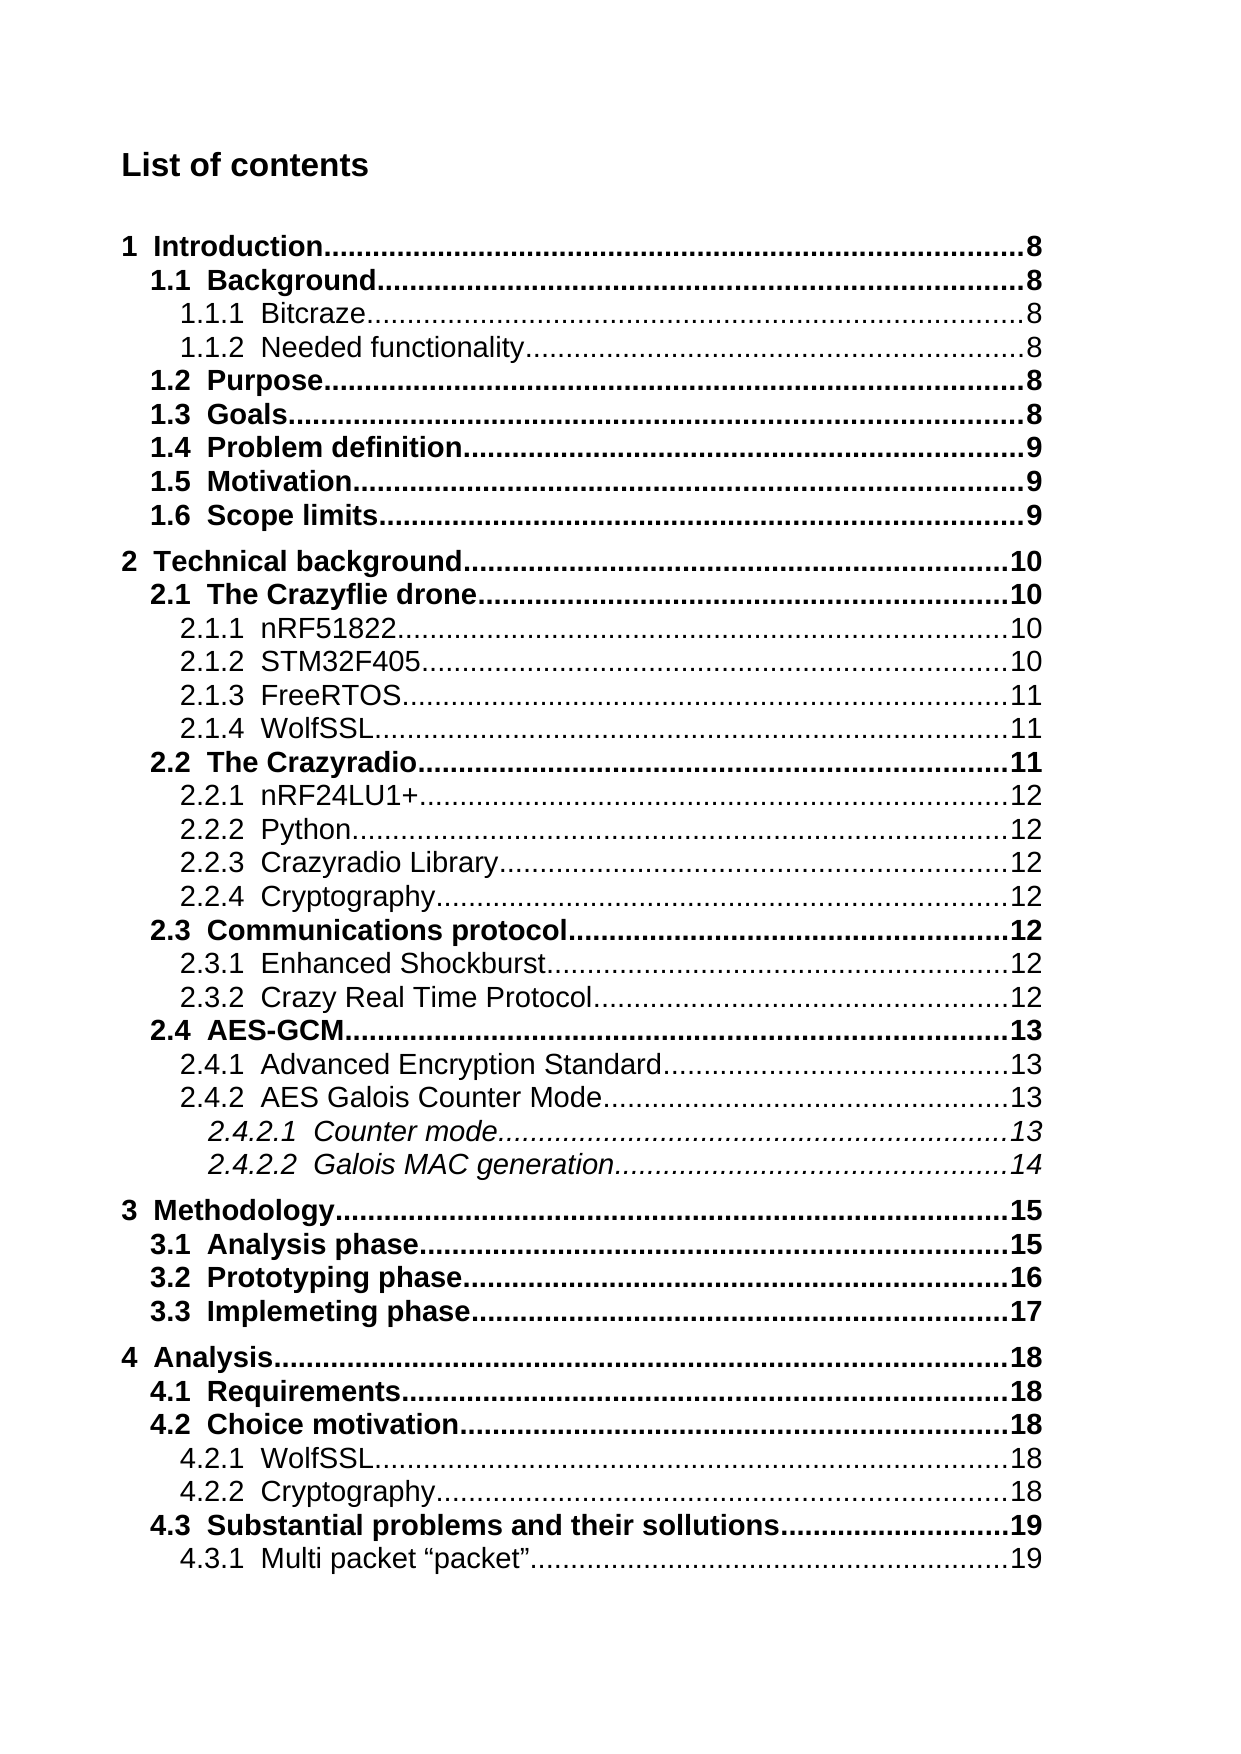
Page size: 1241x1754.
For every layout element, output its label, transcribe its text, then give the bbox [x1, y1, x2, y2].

text 4.3 Substantial problems and their sollutions 19 [150, 1508, 1042, 1541]
text 1.6 Scope limits 9 [150, 497, 1042, 531]
text 3.3 Implemeting phase 17 [150, 1294, 1042, 1327]
text 2.4.2 AES Galois Counter Mode 13 [179, 1080, 1042, 1114]
text 1.1.2 Needed functionality 8 [179, 330, 1042, 363]
text 4.2.2 Cryptography 18 [179, 1474, 1042, 1508]
text 1.5 Motivation 9 [150, 464, 1042, 497]
text 4.2.1 WolfSSL 18 [179, 1441, 1042, 1474]
text 2.2 The Crazyradio 11 [150, 745, 1042, 778]
text 3.2 Prototyping phase 16 [150, 1260, 1042, 1294]
text 2.2.2 Python 12 [179, 812, 1042, 845]
text 2.4.2.2 Galois MAC generation 14 [208, 1147, 1042, 1181]
text 4.2 Choice motivation 18 [150, 1407, 1042, 1441]
text 1.2 Purpose 8 [150, 363, 1042, 397]
text 2.4.1 Advanced Encryption Standard 13 [179, 1047, 1042, 1080]
text 2 Technical background 10 [121, 543, 1042, 577]
text 2.4.2.1 Counter mode 13 [208, 1114, 1042, 1147]
text 2.4 AES-GCM 13 [150, 1013, 1042, 1047]
text 4 Analysis 18 [121, 1340, 1042, 1373]
subtitle List of contents [121, 145, 1042, 183]
text 1 Introduction 8 [121, 229, 1042, 263]
text 3 Methodology 15 [121, 1193, 1042, 1227]
text 2.2.1 nRF24LU1+ 12 [179, 778, 1042, 812]
text 2.2.3 Crazyradio Library 12 [179, 845, 1042, 879]
text 2.1.3 FreeRTOS 11 [179, 678, 1042, 711]
text 2.3.2 Crazy Real Time Protocol 12 [179, 979, 1042, 1013]
text 2.3.1 Enhanced Shockburst 12 [179, 946, 1042, 979]
text 1.1 Background 8 [150, 263, 1042, 296]
text 2.1.4 WolfSSL 11 [179, 711, 1042, 745]
text 2.1.2 STM32F405 10 [179, 644, 1042, 678]
text 4.3.1 Multi packet “packet” 19 [179, 1541, 1042, 1575]
text 2.1.1 nRF51822 10 [179, 611, 1042, 644]
text 2.3 Communications protocol 12 [150, 912, 1042, 946]
text 2.1 The Crazyflie drone 10 [150, 577, 1042, 611]
text 2.2.4 Cryptography 12 [179, 879, 1042, 912]
text 1.1.1 Bitcraze 8 [179, 296, 1042, 330]
text 1.3 Goals 8 [150, 397, 1042, 430]
text 1.4 Problem definition 9 [150, 430, 1042, 464]
text 4.1 Requirements 18 [150, 1373, 1042, 1407]
text 3.1 Analysis phase 15 [150, 1227, 1042, 1260]
